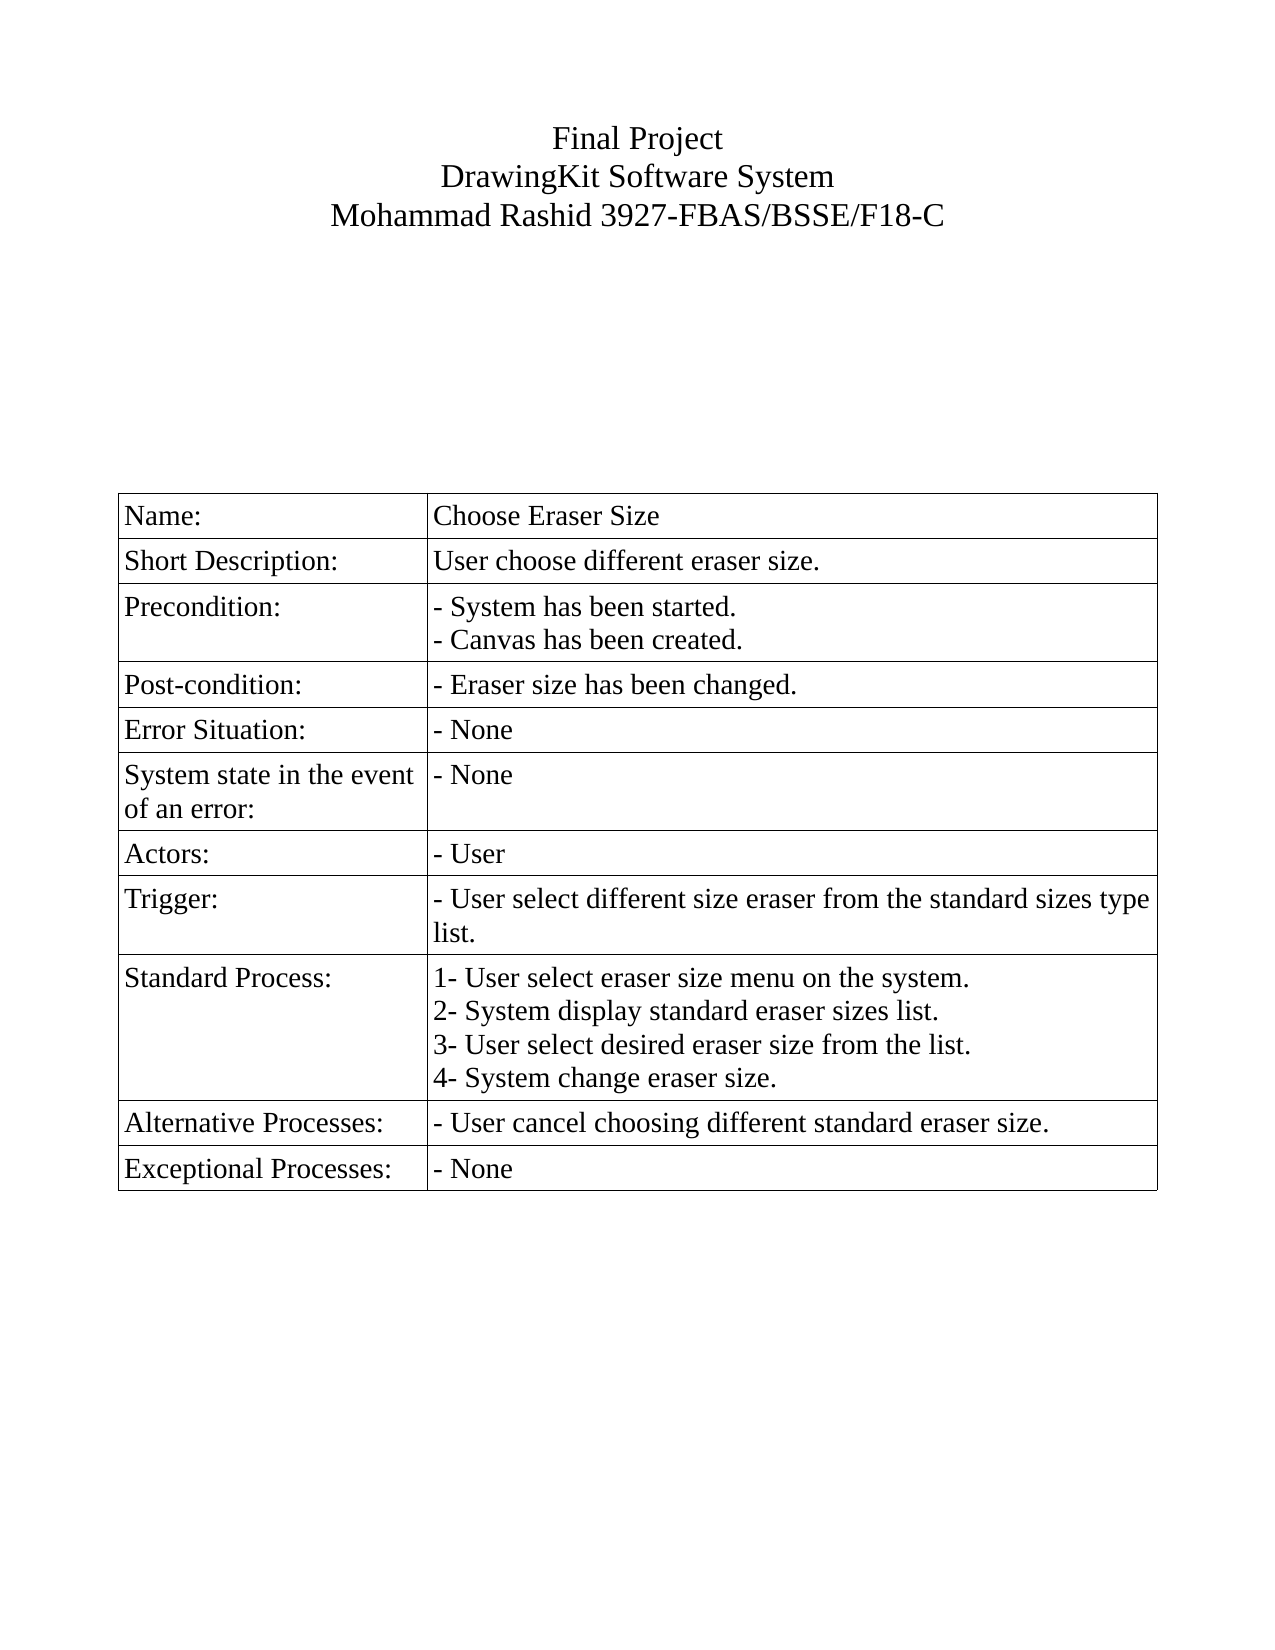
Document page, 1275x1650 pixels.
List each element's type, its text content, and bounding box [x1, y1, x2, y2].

table_cell - User [428, 831, 1157, 875]
table_cell Trigger: [119, 876, 427, 954]
table_header Choose Eraser Size [428, 494, 1157, 538]
table_cell Short Description: [119, 539, 427, 583]
table_cell - System has been started. - Canvas has been created. [428, 584, 1157, 661]
table_cell - User select different size eraser from the standard sizes type list. [428, 876, 1157, 954]
table_cell Post-condition: [119, 662, 427, 707]
table_cell Error Situation: [119, 708, 427, 752]
table_cell Standard Process: [119, 955, 427, 1100]
table_cell User choose different eraser size. [428, 539, 1157, 583]
table_cell - Eraser size has been changed. [428, 662, 1157, 707]
table_cell Exceptional Processes: [119, 1146, 427, 1190]
table_cell - User cancel choosing different standard eraser size. [428, 1101, 1157, 1145]
table_cell Precondition: [119, 584, 427, 661]
table_header Name: [119, 494, 427, 538]
table_cell Actors: [119, 831, 427, 875]
table_cell - None [428, 708, 1157, 752]
table_cell System state in the event of an error: [119, 753, 427, 830]
table_cell - None [428, 1146, 1157, 1190]
table_cell Alternative Processes: [119, 1101, 427, 1145]
table_cell - None [428, 753, 1157, 830]
table_cell 1- User select eraser size menu on the system. 2- System display standard eraser sizes list. 3- User select desired eraser size from the list. 4- System change eraser size. [428, 955, 1157, 1100]
